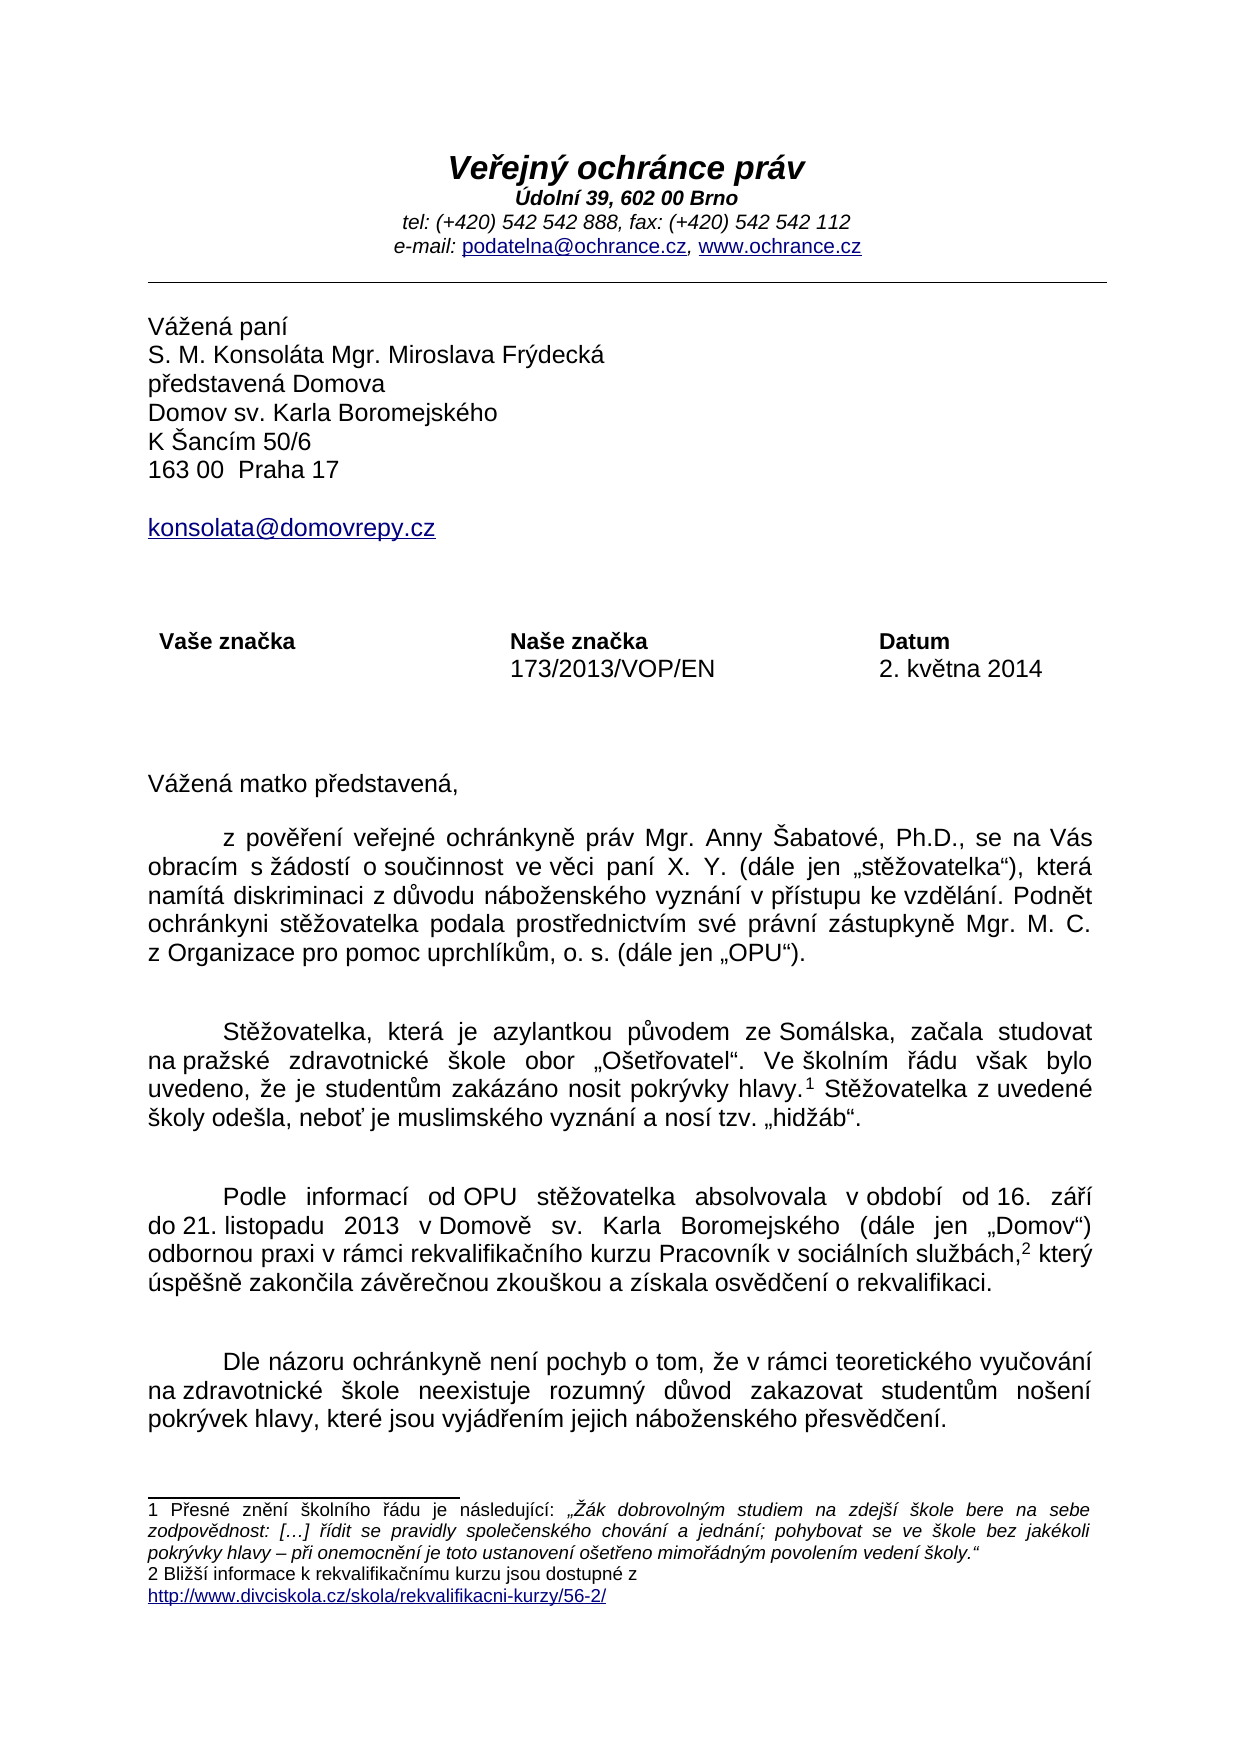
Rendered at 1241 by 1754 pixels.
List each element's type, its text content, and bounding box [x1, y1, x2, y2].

text K Šancím 50/6 163 00 Praha 17 [148, 427, 1092, 484]
table_header Vaše značka [148, 628, 499, 654]
text Přesné znění školního řádu je následující: „Žák dobrovolným studiem na zdejší škole bere na sebe zodpovědnost: […] řídit se pravidly společenského chování a jednání; pohybovat se ve škole bez jakékoli pokrývky hlavy – při onemocnění je toto ustanovení ošetřeno mimořádným povolením vedení školy.“ [148, 1498, 1092, 1563]
text Bližší informace k rekvalifikačnímu kurzu jsou dostupné z [148, 1563, 1092, 1585]
text představená Domova [148, 369, 1092, 398]
table_header Naše značka [499, 628, 868, 654]
table_cell [148, 654, 499, 683]
text S. M. Konsoláta Mgr. Miroslava Frýdecká [148, 341, 1092, 369]
text Vážená paní [148, 312, 1092, 341]
table_header Datum [868, 628, 1107, 654]
table_cell 2. května 2014 [868, 654, 1107, 683]
table_header Veřejný ochránce práv Údolní 39, 602 00 Brno tel: (+420) 542 542 888, fax: (+420) 542 542 112 e-mail: podatelna@ochrance.cz, www.ochrance.cz [148, 148, 1107, 282]
table_cell 173/2013/VOP/EN [499, 654, 868, 683]
text Vážená matko představená, [148, 769, 1092, 798]
text Stěžovatelka, která je azylantkou původem ze Somálska, začala studovat na pražské zdravotnické škole obor „Ošetřovatel“. Ve školním řádu však bylo uvedeno, že je studentům zakázáno nosit pokrývky hlavy. Stěžovatelka z uvedené školy odešla, neboť je muslimského vyznání a nosí tzv. „hidžáb“. [148, 1017, 1092, 1132]
text z pověření veřejné ochránkyně práv Mgr. Anny Šabatové, Ph.D., se na Vás obracím s žádostí o součinnost ve věci paní X. Y. (dále jen „stěžovatelka“), která namítá diskriminaci z důvodu náboženského vyznání v přístupu ke vzdělání. Podnět ochránkyni stěžovatelka podala prostřednictvím své právní zástupkyně Mgr. M. C. z Organizace pro pomoc uprchlíkům, o. s. (dále jen „OPU“). [148, 823, 1092, 967]
text konsolata@domovrepy.cz [148, 513, 1092, 542]
text http://www.divciskola.cz/skola/rekvalifikacni-kurzy/56-2/ [148, 1585, 1092, 1606]
text Dle názoru ochránkyně není pochyb o tom, že v rámci teoretického vyučování na zdravotnické škole neexistuje rozumný důvod zakazovat studentům nošení pokrývek hlavy, které jsou vyjádřením jejich náboženského přesvědčení. [148, 1347, 1092, 1433]
text Domov sv. Karla Boromejského [148, 398, 1092, 427]
text Podle informací od OPU stěžovatelka absolvovala v období od 16. září do 21. listopadu 2013 v Domově sv. Karla Boromejského (dále jen „Domov“) odbornou praxi v rámci rekvalifikačního kurzu Pracovník v sociálních službách, který úspěšně zakončila závěrečnou zkouškou a získala osvědčení o rekvalifikaci. [148, 1182, 1092, 1297]
